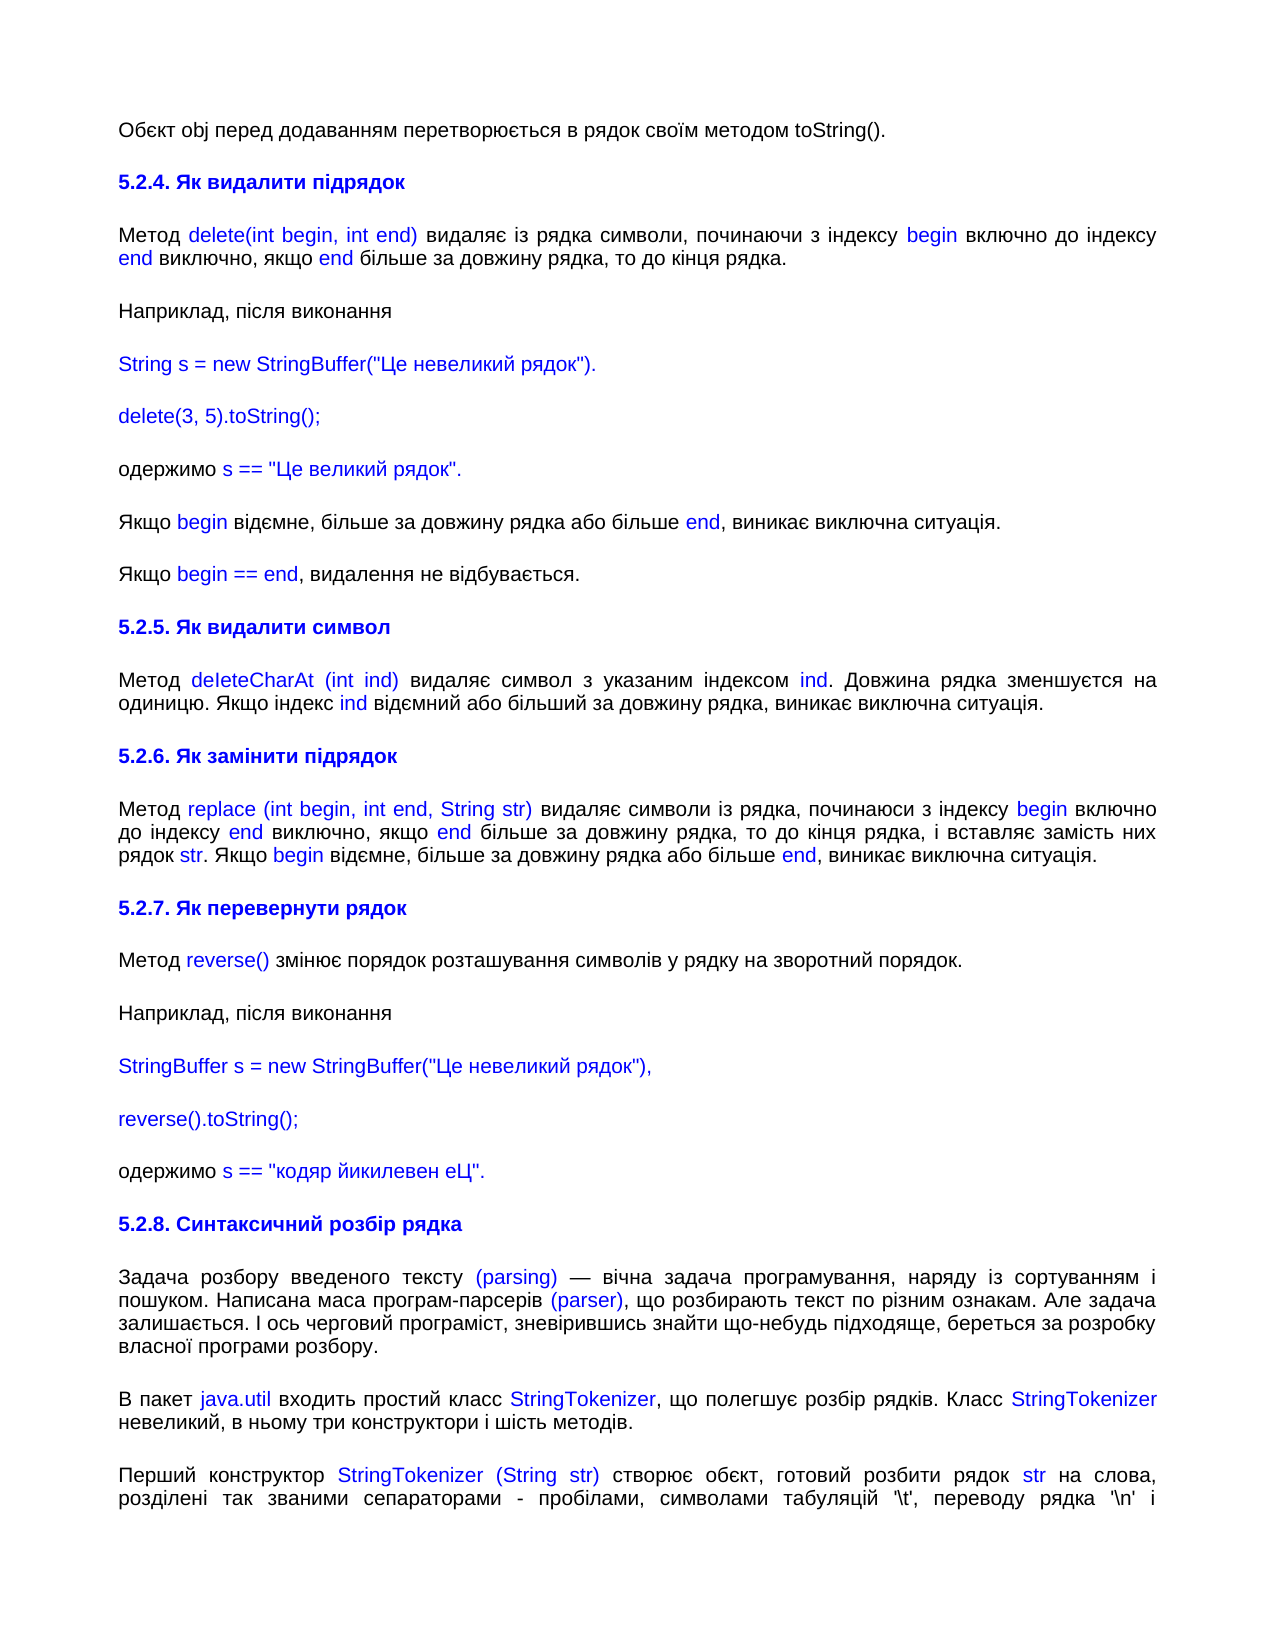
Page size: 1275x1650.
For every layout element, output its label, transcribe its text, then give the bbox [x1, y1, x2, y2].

text Якщо begin == end, видалення не відбувається. [118, 563, 1157, 586]
text Метод reverse() змінює порядок розташування символів у рядку на зворотний порядок. [118, 949, 1157, 972]
text delete(3, 5).toString(); [118, 405, 1157, 428]
text StringBuffer s = new StringBuffer("Це невеликий рядок"), [118, 1054, 1157, 1078]
text одержимо s == "кодяр йикилевен еЦ". [118, 1160, 1157, 1183]
text Перший конструктор StringTokenizer (String str) створює обєкт, готовий розбити рядок str на слова, розділені так званими сепараторами - пробілами, символами табуляцій '\t', переводу рядка '\n' і [118, 1463, 1157, 1510]
text 5.2.5. Як видалити символ [118, 616, 1157, 639]
text Метод deІeteCharAt (int ind) видаляє символ з указаним індексом ind. Довжина рядка зменшуєтся на одиницю. Якщо індекс ind відємний або більший за довжину рядка, виникає виключна ситуація. [118, 668, 1157, 715]
text Якщо begin відємне, більше за довжину рядка або більше end, виникає виключна ситуація. [118, 510, 1157, 533]
text Наприклад, після виконання [118, 299, 1157, 323]
text Метод delete(int begin, int end) видаляє із рядка символи, починаючи з індексу begin включно до індексу end виключно, якщо end більше за довжину рядка, то до кінця рядка. [118, 223, 1157, 270]
text 5.2.7. Як перевернути рядок [118, 896, 1157, 919]
text Обєкт obj перед додаванням перетворюється в рядок своїм методом toString(). [118, 118, 1157, 141]
text 5.2.4. Як видалити підрядок [118, 171, 1157, 194]
text Наприклад, після виконання [118, 1002, 1157, 1025]
text String s = new StringBuffer("Це невеликий рядок"). [118, 352, 1157, 375]
text 5.2.6. Як замінити підрядок [118, 744, 1157, 768]
text reverse().toString(); [118, 1107, 1157, 1130]
text В пакет java.util входить простий класс StringTokenizer, що полегшує розбір рядків. Класс StringTokenizer невеликий, в ньому три конструктори і шість методів. [118, 1388, 1157, 1434]
text одержимо s == "Це великий рядок". [118, 458, 1157, 481]
text 5.2.8. Синтаксичний розбір рядка [118, 1212, 1157, 1236]
text Задача розбору введеного тексту (parsing) — вічна задача програмування, наряду із сортуванням і пошуком. Написана маса програм-парсерів (parser), що розбирають текст по різним ознакам. Але задача залишається. І ось черговий програміст, зневірившись знайти що-небудь підходяще, береться за розробку власної програми розбору. [118, 1265, 1157, 1358]
text Метод replace (int begin, int end, String str) видаляє символи із рядка, починаюси з індексу begin включно до індексу end виключно, якщо end більше за довжину рядка, то до кінця рядка, і вставляє замість них рядок str. Якщо begin відємне, більше за довжину рядка або більше end, виникає виключна ситуація. [118, 797, 1157, 867]
